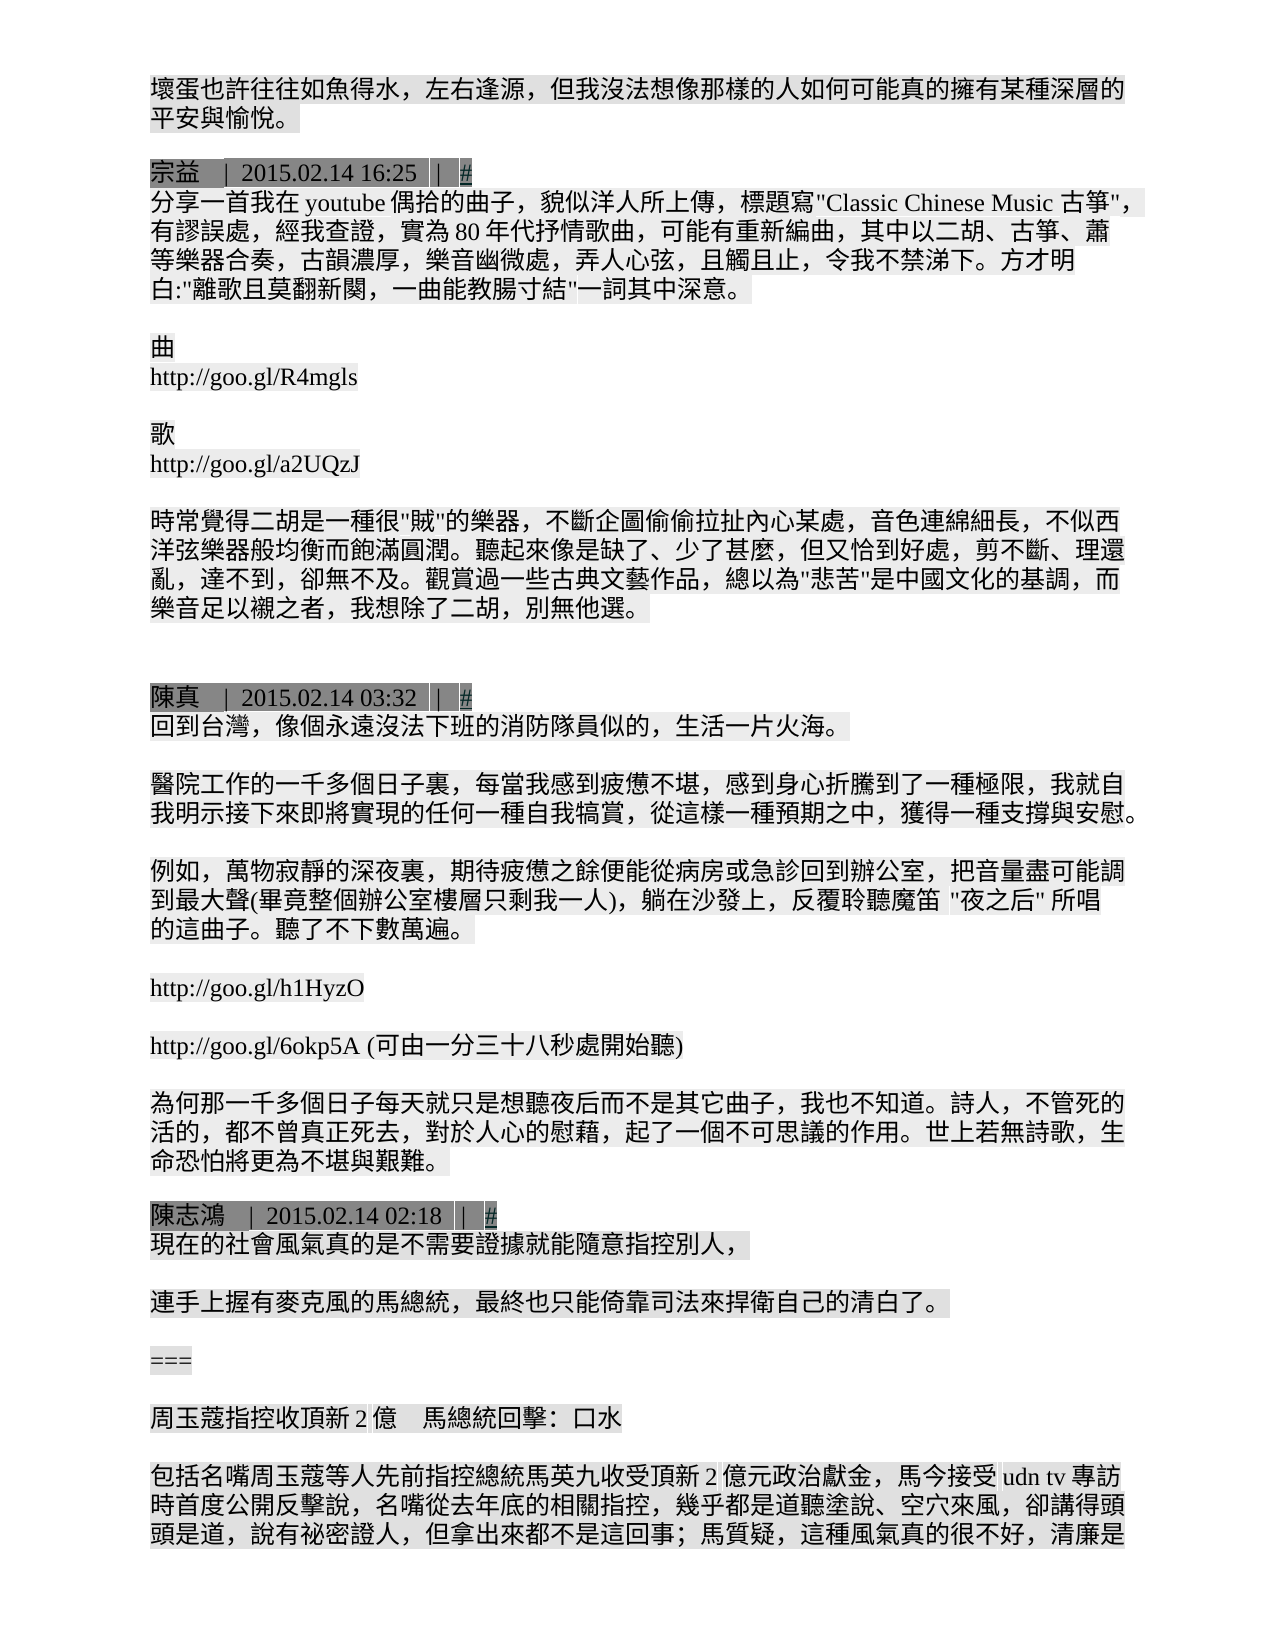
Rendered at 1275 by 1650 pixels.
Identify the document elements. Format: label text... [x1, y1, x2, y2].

text 宗益 | 2015.02.14 16:25 | # [150, 158, 1125, 188]
text 陳真 | 2015.02.14 03:32 | # [150, 683, 1125, 712]
text 回到台灣，像個永遠沒法下班的消防隊員似的，生活一片火海。 醫院工作的一千多個日子裏，每當我感到疲憊不堪，感到身心折騰到了一種極限，我就自我明示接下來即將實現的任何一種自我犒賞，從這樣一種預期之中，獲得一種支撐與安慰。 例如，萬物寂靜的深夜裏，期待疲憊之餘便能從病房或急診回到辦公室，把音量盡可能調到最大聲(畢竟整個辦公室樓層只剩我一人)，躺在沙發上，反覆聆聽魔笛 "夜之后" 所唱的這曲子。聽了不下數萬遍。 http://goo.gl/h1HyzO http://goo.gl/6okp5A (可由一分三十八秒處開始聽) 為何那一千多個日子每天就只是想聽夜后而不是其它曲子，我也不知道。詩人，不管死的活的，都不曾真正死去，對於人心的慰藉，起了一個不可思議的作用。世上若無詩歌，生命恐怕將更為不堪與艱難。 [150, 712, 1125, 1176]
text 陳志鴻 | 2015.02.14 02:18 | # [150, 1201, 1125, 1231]
text 分享一首我在youtube偶拾的曲子，貌似洋人所上傳，標題寫"Classic Chinese Music 古箏"，有謬誤處，經我查證，實為80年代抒情歌曲，可能有重新編曲，其中以二胡、古箏、蕭等樂器合奏，古韻濃厚，樂音幽微處，弄人心弦，且觸且止，令我不禁涕下。方才明白:"離歌且莫翻新闋，一曲能教腸寸結"一詞其中深意。 曲 http://goo.gl/R4mgls 歌 http://goo.gl/a2UQzJ 時常覺得二胡是一種很"賊"的樂器，不斷企圖偷偷拉扯內心某處，音色連綿細長，不似西洋弦樂器般均衡而飽滿圓潤。聽起來像是缺了、少了甚麼，但又恰到好處，剪不斷、理還亂，達不到，卻無不及。觀賞過一些古典文藝作品，總以為"悲苦"是中國文化的基調，而樂音足以襯之者，我想除了二胡，別無他選。 [150, 188, 1125, 623]
text 現在的社會風氣真的是不需要證據就能隨意指控別人， 連手上握有麥克風的馬總統，最終也只能倚靠司法來捍衛自己的清白了。 === 周玉蔻指控收頂新2億 馬總統回擊：口水 包括名嘴周玉蔻等人先前指控總統馬英九收受頂新2億元政治獻金，馬今接受udn tv專訪時首度公開反擊說，名嘴從去年底的相關指控，幾乎都是道聽塗說、空穴來風，卻講得頭頭是道，說有祕密證人，但拿出來都不是這回事；馬質疑，這種風氣真的很不好，清廉是 [150, 1231, 1125, 1549]
text To 志鴻 如果連一個總統都沒法維護自己最起碼的名譽而只能任人抹黑造謠，更不用說無法召喚鎂光聚焦為己發聲的一般人。 台灣的所謂民主、自由與人權，是有前提的。首先，你得合乎某種主流顏色，合乎某種政治正確，然後你才有可能免於各種全然肆無忌憚的人權侵害，否則你就得放棄言論自由，選擇噤聲不語，明哲保身。 這種大開人權與自由倒車的情況，在過去十幾年來綠營這樣一種 "法西斯" 勢力壯大之後，更是變本加厲。當然，主要是拜網路暴民文化之賜。 在這之前的舊國民黨威權時期，加害者是 "國家"，但國家總不可能天天盯著每個人的一言一行；而且，國家對付你，表面上還是得假裝講點文明道理，不至於肆無忌憚。但現在哪需要國家或黨出面，任何一個人躲在電腦螢幕後面，都能輕易地整你、傷你，把你抹黑得臭不可聞。 而且，卑劣手段千百種，冒名虛構，以假亂真，虛虛實實；虛構完之後再以另一種假身份大量自我引用，大加傳揚等等，旁人根本不可能知道其中之陰暗複雜。人們面對謠言或抹黑，一般都不會相一切 "全屬" 空穴來風，總會以為也許裏頭 "多多少少" 真的有些什麼問題。總之，任何一個人，只要動動滑鼠，輕易就能把你給 "爭議化" 、 "去道德化" 或 "小丑化"，進而使你的言論失去應有的影響力及可信度。 威權時期，大不了不說話。但在這所謂民主進步時期，許多時候，你及你的家人甚至連保持沉默的自由也沒有。比方說，大家都在反 "統媒"，為什麼你不反？大家都在歌頌偉大的太陽花，為什麼你不歌頌，為什麼你不簽名支持？你是對咱勇敢的台灣人有仇嗎？於是，一群暴民就會開始有計畫地對付你，不擇手段傷害你。當然，也許你會覺得沒有這麼嚴重，那其實只是因為你很乖，"勇敢的台灣人" 當然就不會找上你。 Noam Chomsky曾說網路帶來一種對於主流聲音的反叛，一種眾人藉以澄清是非的力量，因此給予相當高的正面評價。網路在西方世界或許如此，但在台灣卻剛好相反。台灣人是這樣一種人：無腦，一窩蜂，陽光下很畏縮，但只要一匿名便大無畏，什麼事都能幹得出來，缺乏自尊與榮譽感，似乎完全無法自律。 因為無腦，所以很容易被主流勢力所洗腦操控。因為一窩蜂及缺乏自信，缺乏獨立人格及獨立思考能力，於是人云亦云，有一種呼朋引類、西瓜倚大邊、進而傷害少數或弱勢一方的性格。若再加上匿名使壞的強烈窩囊民族性，網路更是成為一種非但不是 "反叛主流" 的正直之聲，反倒是主流法西斯勢力的血滴子，無數無腦匿名暴民自動為其效命，盡一切可能隨時隨地傷害異己。同樣一種工具--網路，在西方或許是反叛主流、對抗強權的武器，但在台灣卻恰恰完全相反。 除了上述這樣一種民族性，也許還有個我常講的原因就是，台灣社會對於是非善惡美醜絲毫不感興趣，而完全只在乎敵我顏色之勝負。只要是不同顏色，便是敵人；對於敵人，不管你用什麼手段傷害他，你都會在你所屬的陣營中獲得讚賞。 因此，對於那些應該繩之以法、行事卑劣齷齪的政客名人等等，即便你有充份理由或證據，你非但不敢對之有一絲批評 (因為批評之後肯定會有可怕的報應)，甚至連你想為無辜者(例如馬英九或任何一個舉藍旗的人)說話，都會被視為敵人而遭到暴民攻擊。也就是說，所謂是非美醜，在這島上是完完全全沒有任何份量的。人們根本不在乎這些，而只在乎敵我勝負；只要能傷害所謂敵人，任何卑劣手段都會被視為英雄。他哪管你什麼謠言，只要對敵人不利的東西，即便明明是空穴來風，他照樣會把它當成事實來四處傳揚、譴責與羞辱。 這樣一種現象，在舊國民黨時期基本上是不普遍的。在那個恐怖年頭，人們反倒仍然在乎是非良善與否。但這年頭，是非良善完全不值錢了。 唸高醫時，校園內常出現攻擊我的匿名黑函。比方說我至今保留一張在高醫校園流傳甚廣的漫畫傳單。我被畫成一條狗，脖子上還掛著一條狗鍊，被一個像黑道那樣的人牽著 (影射檯面上一些黨外政治人物)；這些黑道，滿臉橫肉，邪裏邪氣，嘴裏還叼著煙。意思是說，黨外就是黑道地痞流氓的組合，而我為了錢，甘心和他們合作，甘心被他們所利用。有幾次，班上有幾位同學甚至當著眾人的面(或是私下)，大聲質問我說，究竟我誣蔑政府、傷害社會能為自己賺進多少錢？或是質問我如果沒有做壞事，夜半不怕鬼敲門，怎麼會害怕戒嚴？旁邊有其他同學憤怒地附和說，為什麼政府不把我們這些黨外人士槍斃！ 解嚴之前的高醫，剛入學、更早之時，全校就只有我一人反國民黨政府，沒有任何同志。走在校園裏，甚至都有人身安全的問題，因為大多數同學相信我是歹徒。 我能理解這些同學的憤怒，因為他們真的以為黨外人士全是黑道流氓，以為我們從共匪那邊拿錢，而且暗中經營賭場娼館謀取暴利，整天誣蔑政府，鼓吹解嚴，鼓吹開放報禁，鼓吹組黨，鼓吹兩岸和解，以便木馬屠城，以便製造台灣動亂，為的就是要傷害台灣社會。他們之所以憤怒，意味著他們還在乎是非善惡。 後來，幾年之後，有兩三個同學各自跑來跟我懺悔，有的痛哭流涕，有的交給我一張卡片，裏頭寫滿長長的悔恨與自責，說他被誤導，甚至還真以為我跟張俊雄等人合開私娼館。 講這些的意思是說，他們之所以對我憤怒，並不是因為我的立場顏色跟他不同，而是因為他們聽信抹黑謠言，以為我真的做出這樣那樣的壞事。當他們知道被騙之後，對我的態度當然馬上就不一樣了。但這年頭完全不是這樣，人們哪管你什麼是非善惡，他只在乎你有沒有挺綠，有沒有反中仇中，藉以判斷你是敵或友。只要是敵人，那就是完全可以不擇手段任意傷害之。至於造謠抹黑，只是殺敵的一個基本手段而已，他根本不會在乎種種抹黑內容是否屬實，只要能傷害敵人就是對的。 這事其實很重要。我對自己，以及對於我最在乎的親朋好友們，我始終只有一個很深的祝願，那就是我希望自己，同時也希望他們，都能成為一個好人，因為成為一個好人極端重要。我們不可能期待人生無風無浪，種種生老病死悲歡離合終究都會找上每一個人，大多時候，生命過程中還會有更多巨大的痛苦、不幸和災難，沒有人能避得了這一切，唯一能讓人有勇氣面對生命一切磨難的憑藉就是讓自己成為一個好人。 好人當然也會痛苦，也會孤獨，也會寂寞，也會害怕，甚至也會自殺，甚至這些負面的東西往往和好人連在一起。但是，人只要依附著善，他就比較能在表面的驚濤駭浪底下，求得一份內心深處的真實愉悅與平靜；簡單說，他就比較有可能有著一種深層的快樂。據說托爾斯泰重病時，都還意識模模糊糊地對著照顧他的人說，"我沒事，你們不用管我，你們去照顧別人吧，照顧那些更需要照顧的人。" 這讓我相信，一個好人，不管他自身遭到什麼樣的折磨與痛苦，他都還是愉悅而不悲慘的。生命儘管可悲，但不要落得悲慘。 貝多芬臨終前據說也有類似的說法。他對友人說，如果你真的在乎你的小孩，如果你真的希望他一生快樂，最好的方法就是把他教育成一個好人。 壞蛋也許往往如魚得水，左右逢源，但我沒法想像那樣的人如何可能真的擁有某種深層的平安與愉悅。 [150, 75, 1125, 133]
